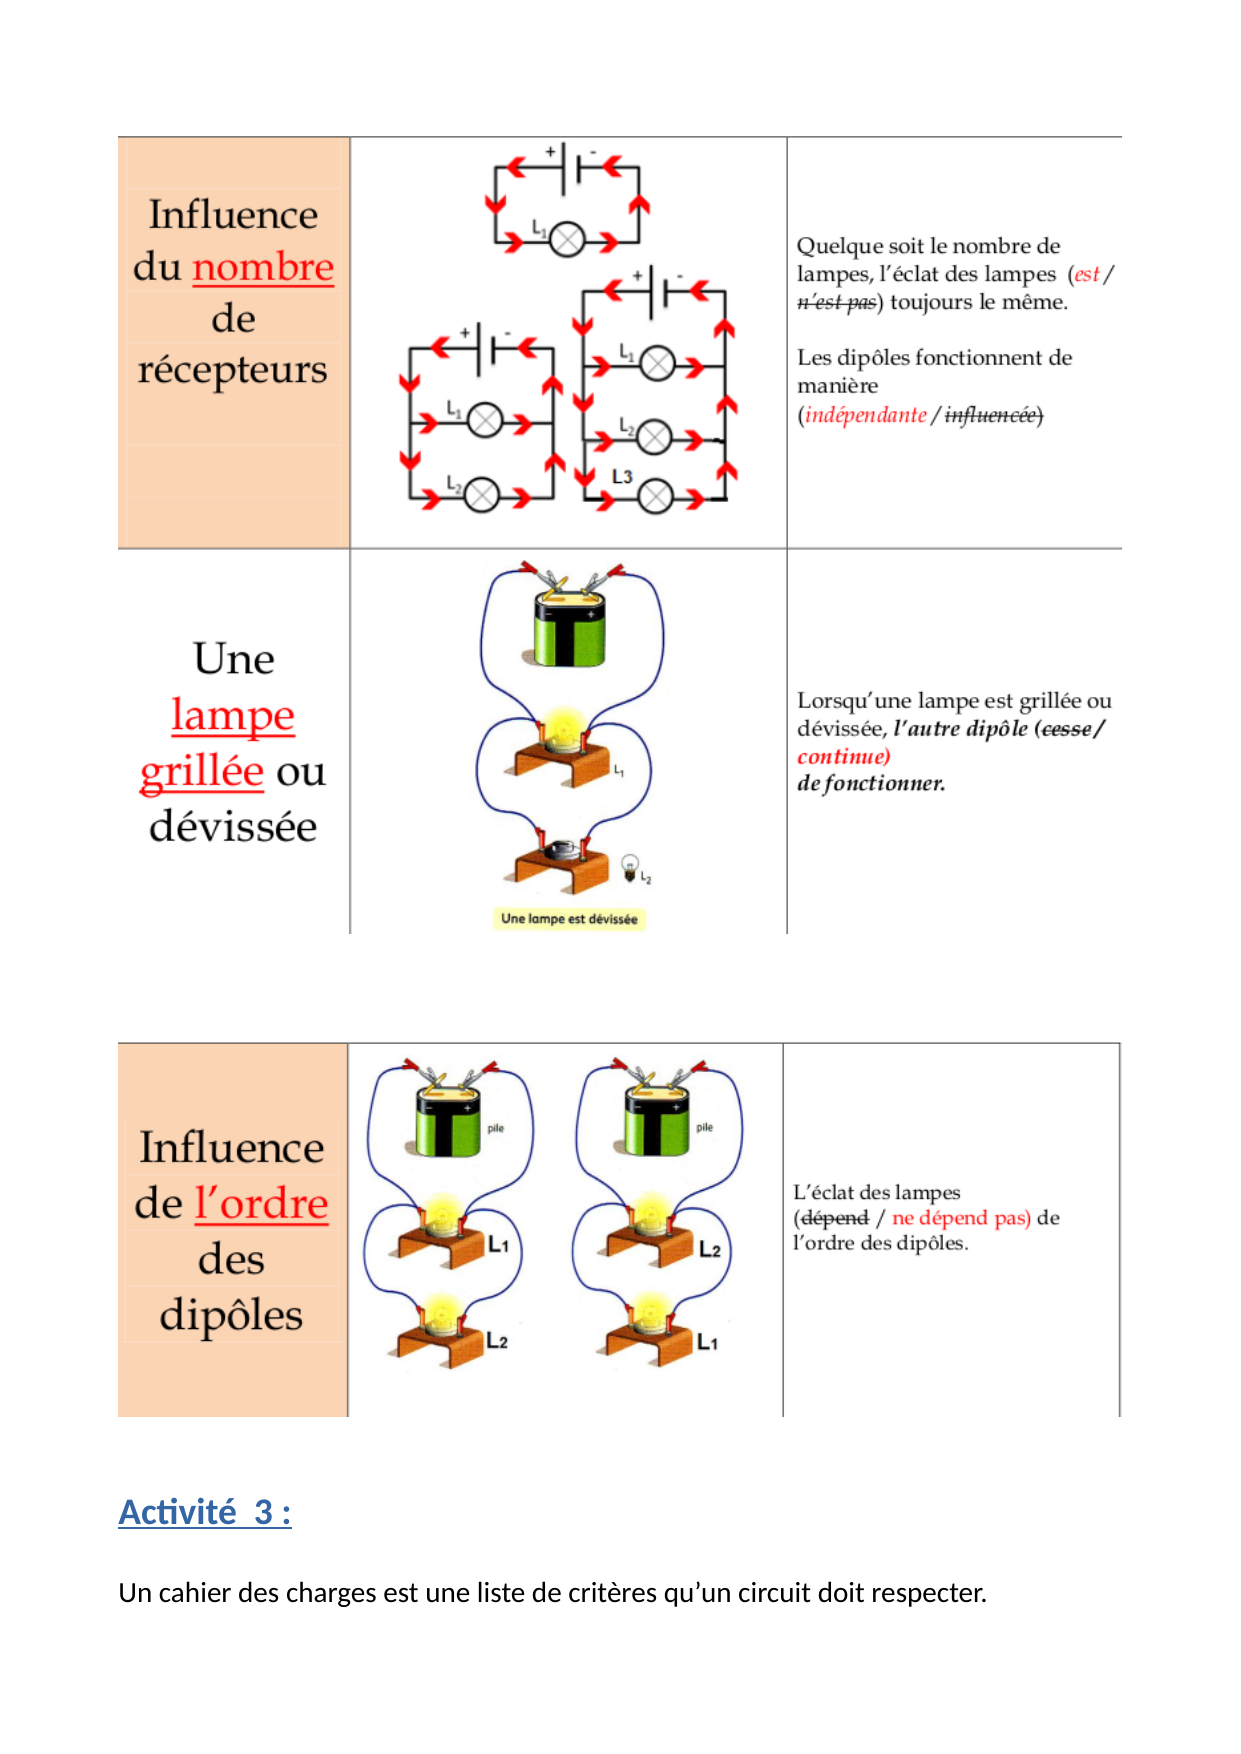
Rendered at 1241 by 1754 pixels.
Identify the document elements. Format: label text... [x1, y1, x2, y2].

picture [118, 136, 1123, 934]
text Activité 3 : [118, 1488, 1122, 1534]
text Un cahier des charges est une liste de critères qu’un circuit doit respecter. [118, 1574, 1122, 1610]
picture [118, 1041, 1123, 1417]
